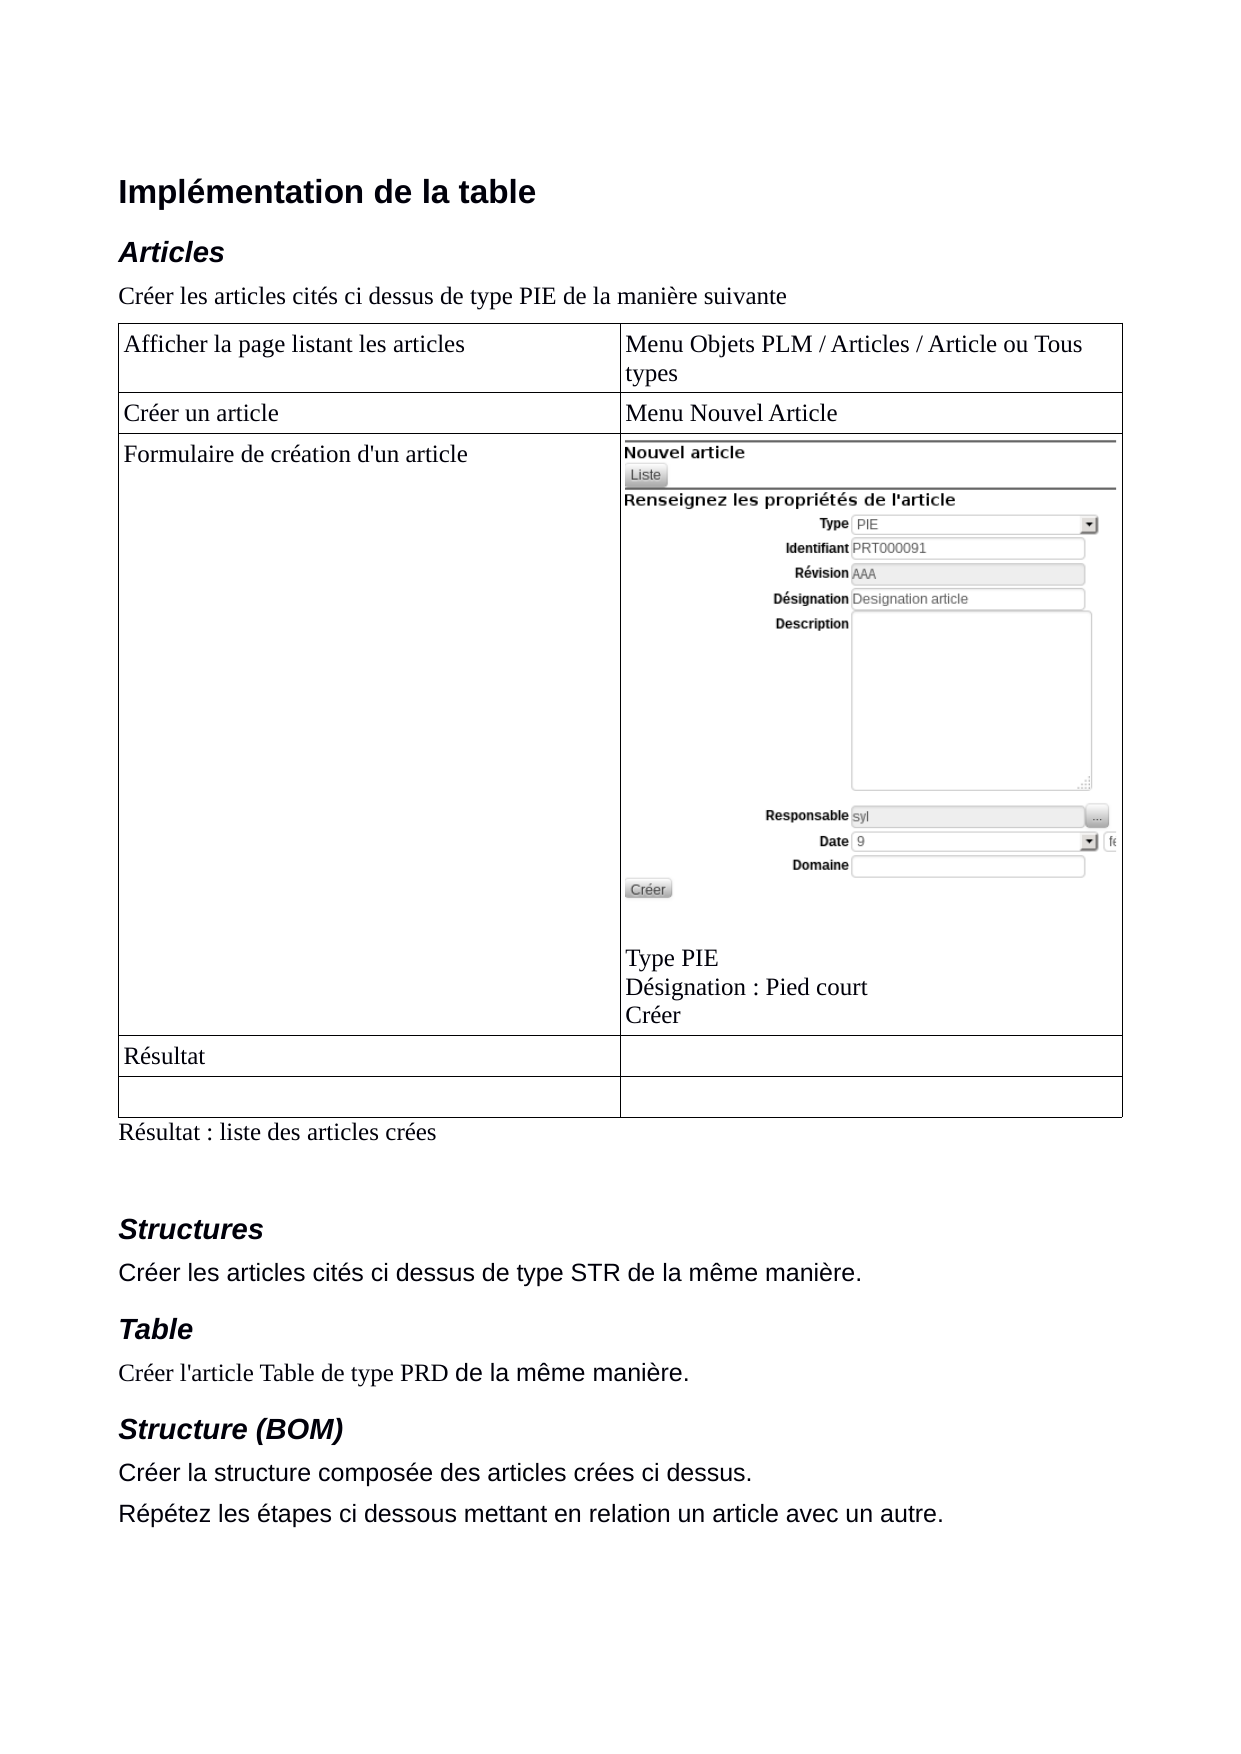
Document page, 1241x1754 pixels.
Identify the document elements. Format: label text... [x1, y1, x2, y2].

table_header Afficher la page listant les articles [119, 324, 620, 392]
text Répétez les étapes ci dessous mettant en relation un article avec un autre. [118, 1499, 1122, 1528]
table_header Menu Objets PLM / Articles / Article ou Tous types [621, 324, 1122, 392]
subtitle Structure (BOM) [118, 1412, 1122, 1445]
text Créer la structure composée des articles crées ci dessus. [118, 1458, 1122, 1486]
subtitle Articles [118, 235, 1122, 269]
table_cell Type PIE Désignation : Pied court Créer [621, 434, 1122, 1035]
table_cell [621, 1077, 1122, 1116]
text Créer les articles cités ci dessus de type PIE de la manière suivante [118, 281, 1122, 310]
text Résultat : liste des articles crées [118, 1118, 1122, 1146]
table_cell Formulaire de création d'un article [119, 434, 620, 1035]
table_cell [621, 1036, 1122, 1076]
picture [625, 439, 1117, 915]
text Créer l'article Table de type PRD de la même manière. [118, 1358, 1122, 1387]
table_cell Menu Nouvel Article [621, 393, 1122, 433]
table_cell [119, 1077, 620, 1116]
subtitle Structures [118, 1212, 1122, 1246]
subtitle Implémentation de la table [118, 172, 1122, 210]
subtitle Table [118, 1312, 1122, 1345]
table_cell Créer un article [119, 393, 620, 433]
text Créer les articles cités ci dessus de type STR de la même manière. [118, 1258, 1122, 1287]
table_cell Résultat [119, 1036, 620, 1076]
